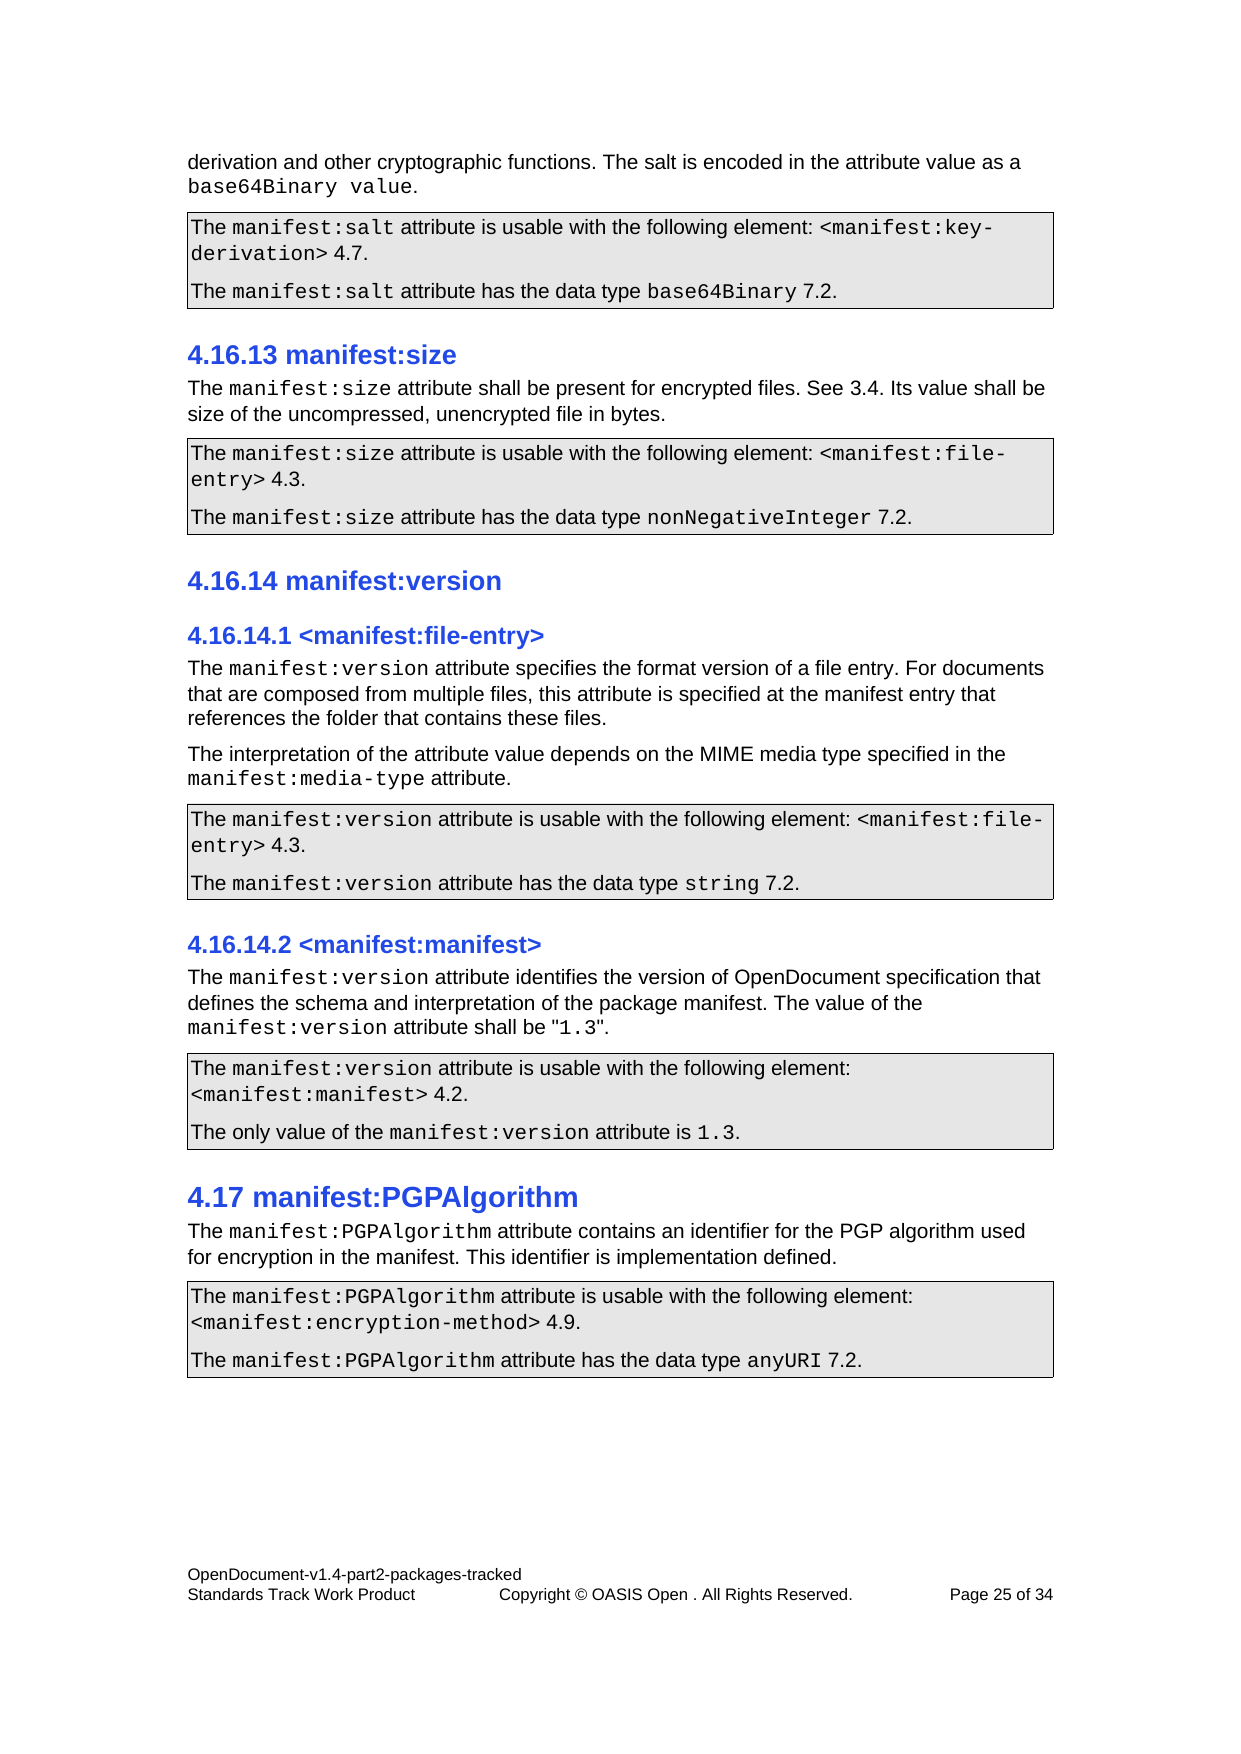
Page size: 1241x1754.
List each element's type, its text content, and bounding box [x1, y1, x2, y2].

list The manifest:size attribute has the data type nonNegativeInteger 7.2. [188, 502, 1053, 534]
subtitle <manifest:file-entry> [187, 621, 1053, 650]
list The manifest:version attribute has the data type string 7.2. [188, 867, 1053, 899]
text The manifest:version attribute specifies the format version of a file entry. For documents that are composed from multiple files, this attribute is specified at the manifest entry that references the folder that contains these files. [187, 656, 1053, 729]
text derivation and other cryptographic functions. The salt is encoded in the attribute value as a base64Binary value. [187, 150, 1053, 200]
text The manifest:size attribute shall be present for encrypted files. See 3.4. Its value shall be size of the uncompressed, unencrypted file in bytes. [187, 376, 1053, 426]
list The manifest:PGPAlgorithm attribute is usable with the following element: <manifest:encryption-method> 4.9. [188, 1282, 1053, 1336]
subtitle <manifest:manifest> [187, 930, 1053, 959]
list The only value of the manifest:version attribute is 1.3. [188, 1117, 1053, 1149]
list The manifest:size attribute is usable with the following element: <manifest:file-entry> 4.3. [188, 439, 1053, 493]
list The manifest:version attribute is usable with the following element: <manifest:manifest> 4.2. [188, 1054, 1053, 1108]
list The manifest:version attribute is usable with the following element: <manifest:file-entry> 4.3. [188, 805, 1053, 858]
subtitle manifest:version [187, 565, 1053, 596]
subtitle manifest:size [187, 339, 1053, 370]
list The manifest:PGPAlgorithm attribute has the data type anyURI 7.2. [188, 1345, 1053, 1377]
text The interpretation of the attribute value depends on the MIME media type specified in the manifest:media-type attribute. [187, 742, 1053, 791]
text The manifest:version attribute identifies the version of OpenDocument specification that defines the schema and interpretation of the package manifest. The value of the manifest:version attribute shall be "1.3". [187, 965, 1053, 1041]
list The manifest:salt attribute is usable with the following element: <manifest:key-derivation> 4.7. [188, 213, 1053, 267]
list The manifest:salt attribute has the data type base64Binary 7.2. [188, 276, 1053, 308]
subtitle manifest:PGPAlgorithm [187, 1180, 1053, 1213]
text The manifest:PGPAlgorithm attribute contains an identifier for the PGP algorithm used for encryption in the manifest. This identifier is implementation defined. [187, 1219, 1053, 1269]
